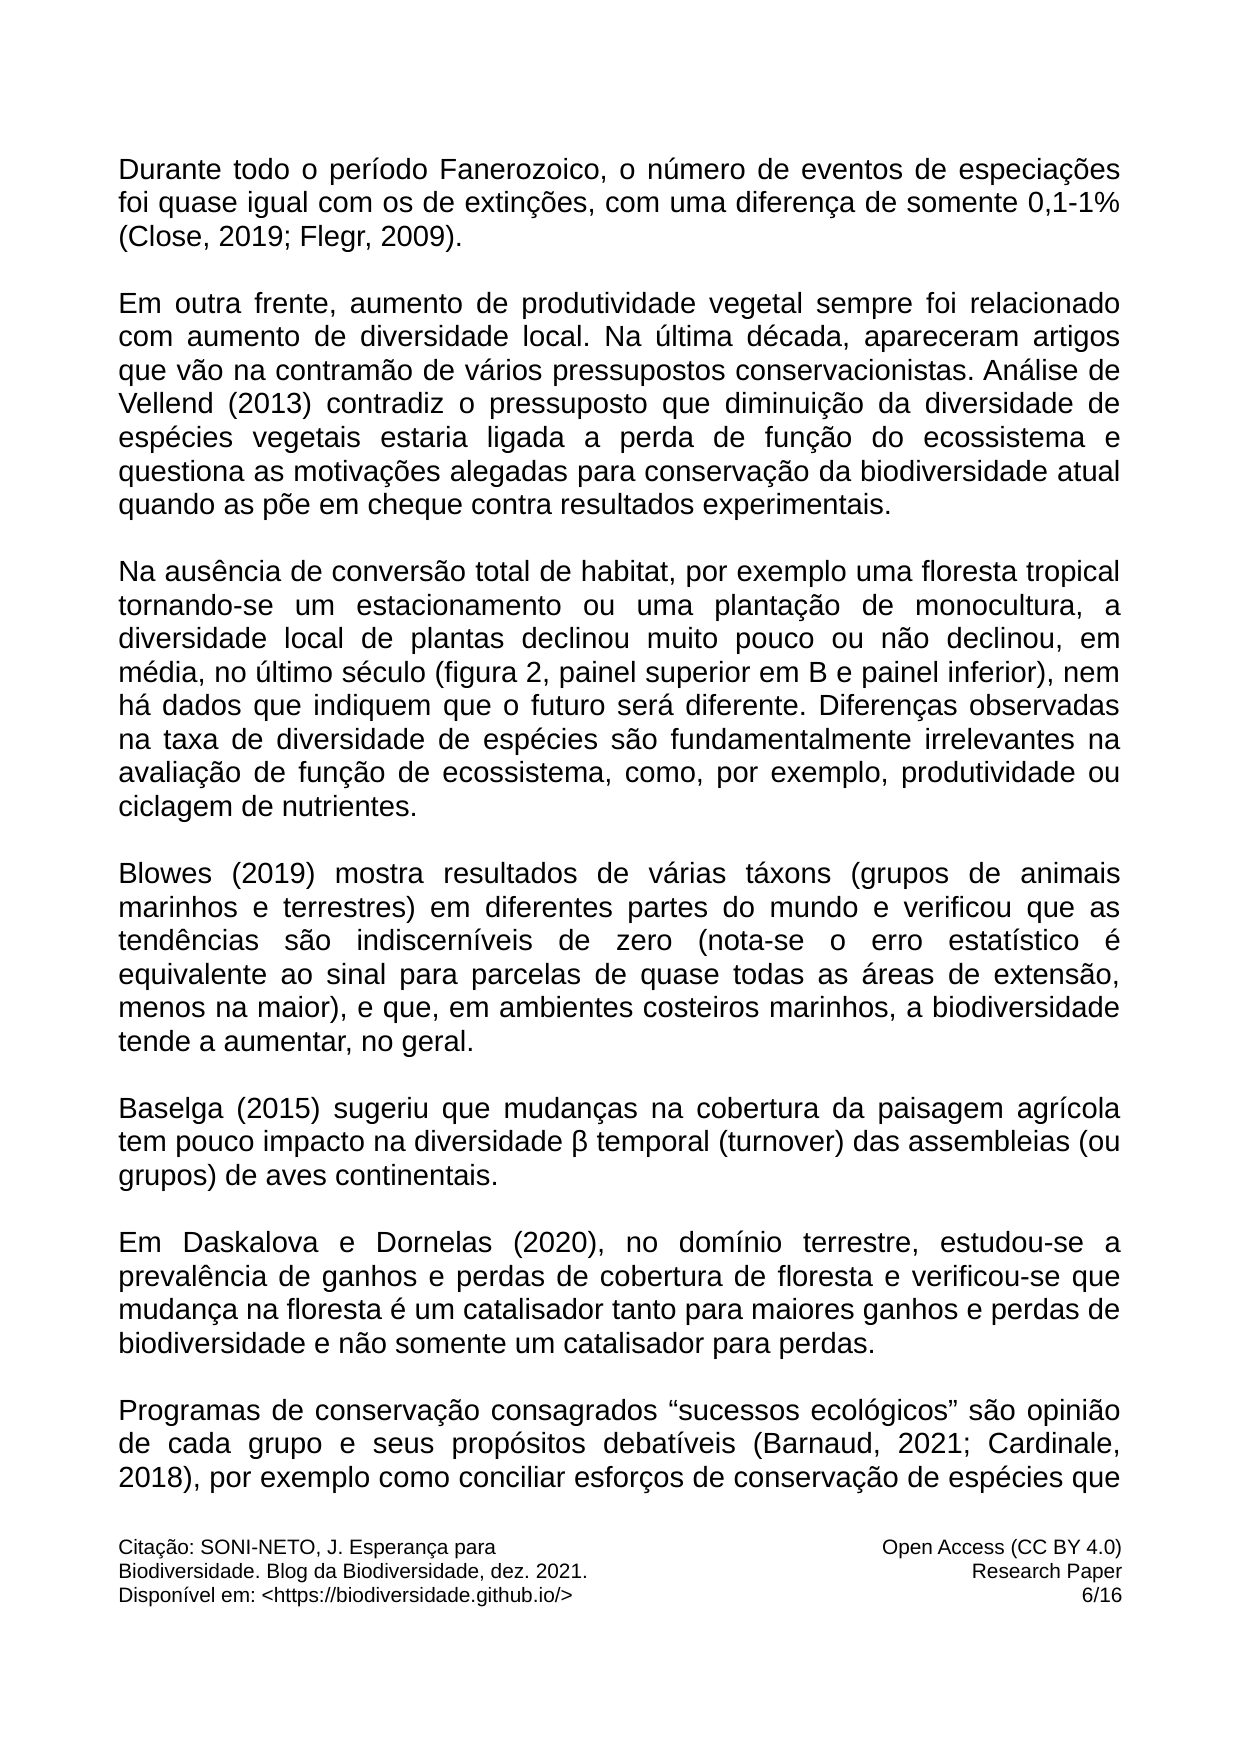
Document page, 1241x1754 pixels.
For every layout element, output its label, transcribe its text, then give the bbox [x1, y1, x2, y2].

text Na ausência de conversão total de habitat, por exemplo uma floresta tropical tornando-se um estacionamento ou uma plantação de monocultura, a diversidade local de plantas declinou muito pouco ou não declinou, em média, no último século (figura 2, painel superior em B e painel inferior), nem há dados que indiquem que o futuro será diferente. Diferenças observadas na taxa de diversidade de espécies são fundamentalmente irrelevantes na avaliação de função de ecossistema, como, por exemplo, produtividade ou ciclagem de nutrientes. [118, 554, 1122, 822]
text Durante todo o período Fanerozoico, o número de eventos de especiações foi quase igual com os de extinções, com uma diferença de somente 0,1-1% (Close, 2019; Flegr, 2009). [118, 152, 1122, 252]
text Em outra frente, aumento de produtividade vegetal sempre foi relacionado com aumento de diversidade local. Na última década, apareceram artigos que vão na contramão de vários pressupostos conservacionistas. Análise de Vellend (2013) contradiz o pressuposto que diminuição da diversidade de espécies vegetais estaria ligada a perda de função do ecossistema e questiona as motivações alegadas para conservação da biodiversidade atual quando as põe em cheque contra resultados experimentais. [118, 286, 1122, 521]
text Em Daskalova e Dornelas (2020), no domínio terrestre, estudou-se a prevalência de ganhos e perdas de cobertura de floresta e verificou-se que mudança na floresta é um catalisador tanto para maiores ganhos e perdas de biodiversidade e não somente um catalisador para perdas. [118, 1225, 1122, 1359]
text Programas de conservação consagrados “sucessos ecológicos” são opinião de cada grupo e seus propósitos debatíveis (Barnaud, 2021; Cardinale, 2018), por exemplo como conciliar esforços de conservação de espécies que [118, 1393, 1122, 1493]
text Blowes (2019) mostra resultados de várias táxons (grupos de animais marinhos e terrestres) em diferentes partes do mundo e verificou que as tendências são indiscerníveis de zero (nota-se o erro estatístico é equivalente ao sinal para parcelas de quase todas as áreas de extensão, menos na maior), e que, em ambientes costeiros marinhos, a biodiversidade tende a aumentar, no geral. [118, 856, 1122, 1057]
text Baselga (2015) sugeriu que mudanças na cobertura da paisagem agrícola tem pouco impacto na diversidade β temporal (turnover) das assembleias (ou grupos) de aves continentais. [118, 1091, 1122, 1191]
